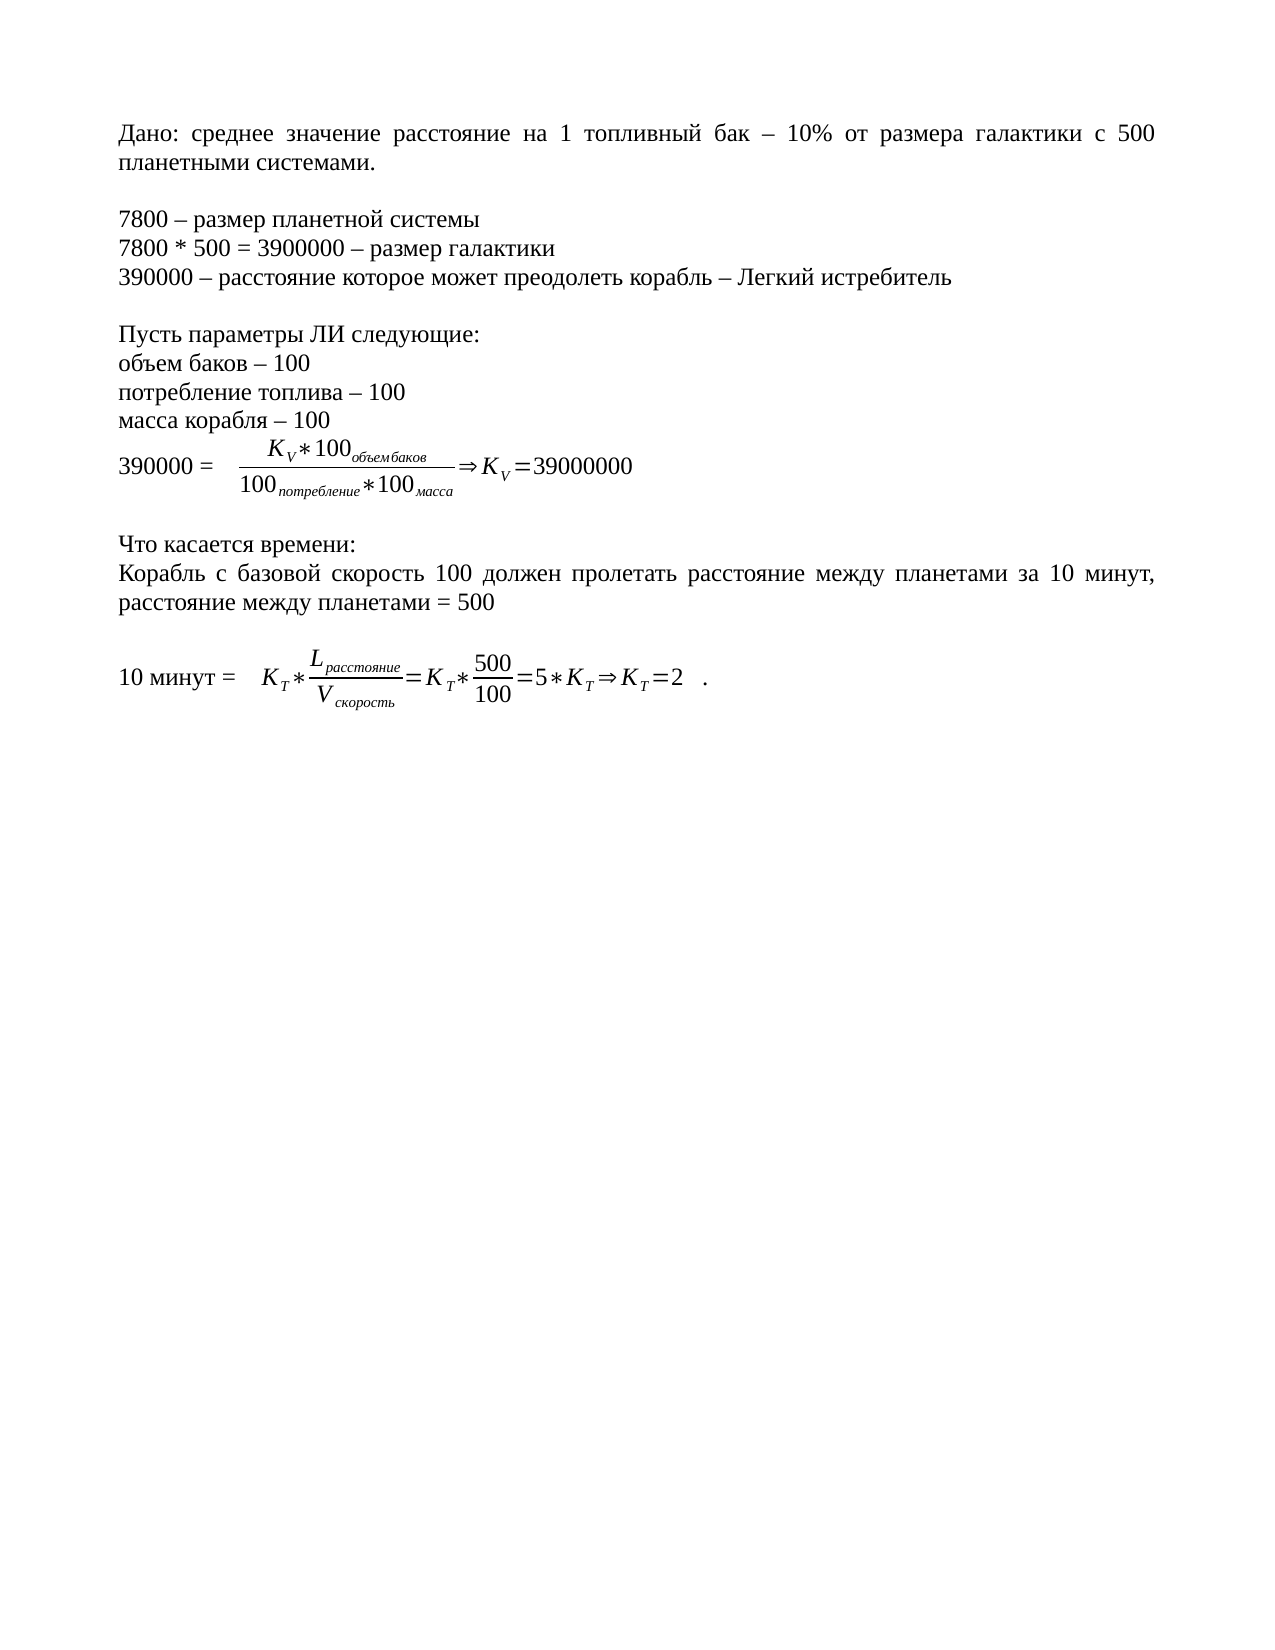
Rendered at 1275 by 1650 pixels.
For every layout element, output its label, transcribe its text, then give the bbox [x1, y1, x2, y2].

text 390000 – расстояние которое может преодолеть корабль – Легкий истребитель [118, 262, 1157, 291]
text Корабль с базовой скорость 100 должен пролетать расстояние между планетами за 10 минут, расстояние между планетами = 500 [118, 558, 1157, 616]
text объем баков – 100 [118, 348, 1157, 377]
text 10 минут = . [118, 644, 1157, 711]
text Дано: среднее значение расстояние на 1 топливный бак – 10% от размера галактики с 500 планетными системами. [118, 118, 1157, 176]
text Пусть параметры ЛИ следующие: [118, 319, 1157, 348]
text 7800 * 500 = 3900000 – размер галактики [118, 233, 1157, 262]
text масса корабля – 100 [118, 406, 1157, 434]
text 390000 = [118, 434, 1157, 501]
text 7800 – размер планетной системы [118, 204, 1157, 233]
text Что касается времени: [118, 529, 1157, 558]
text потребление топлива – 100 [118, 377, 1157, 406]
